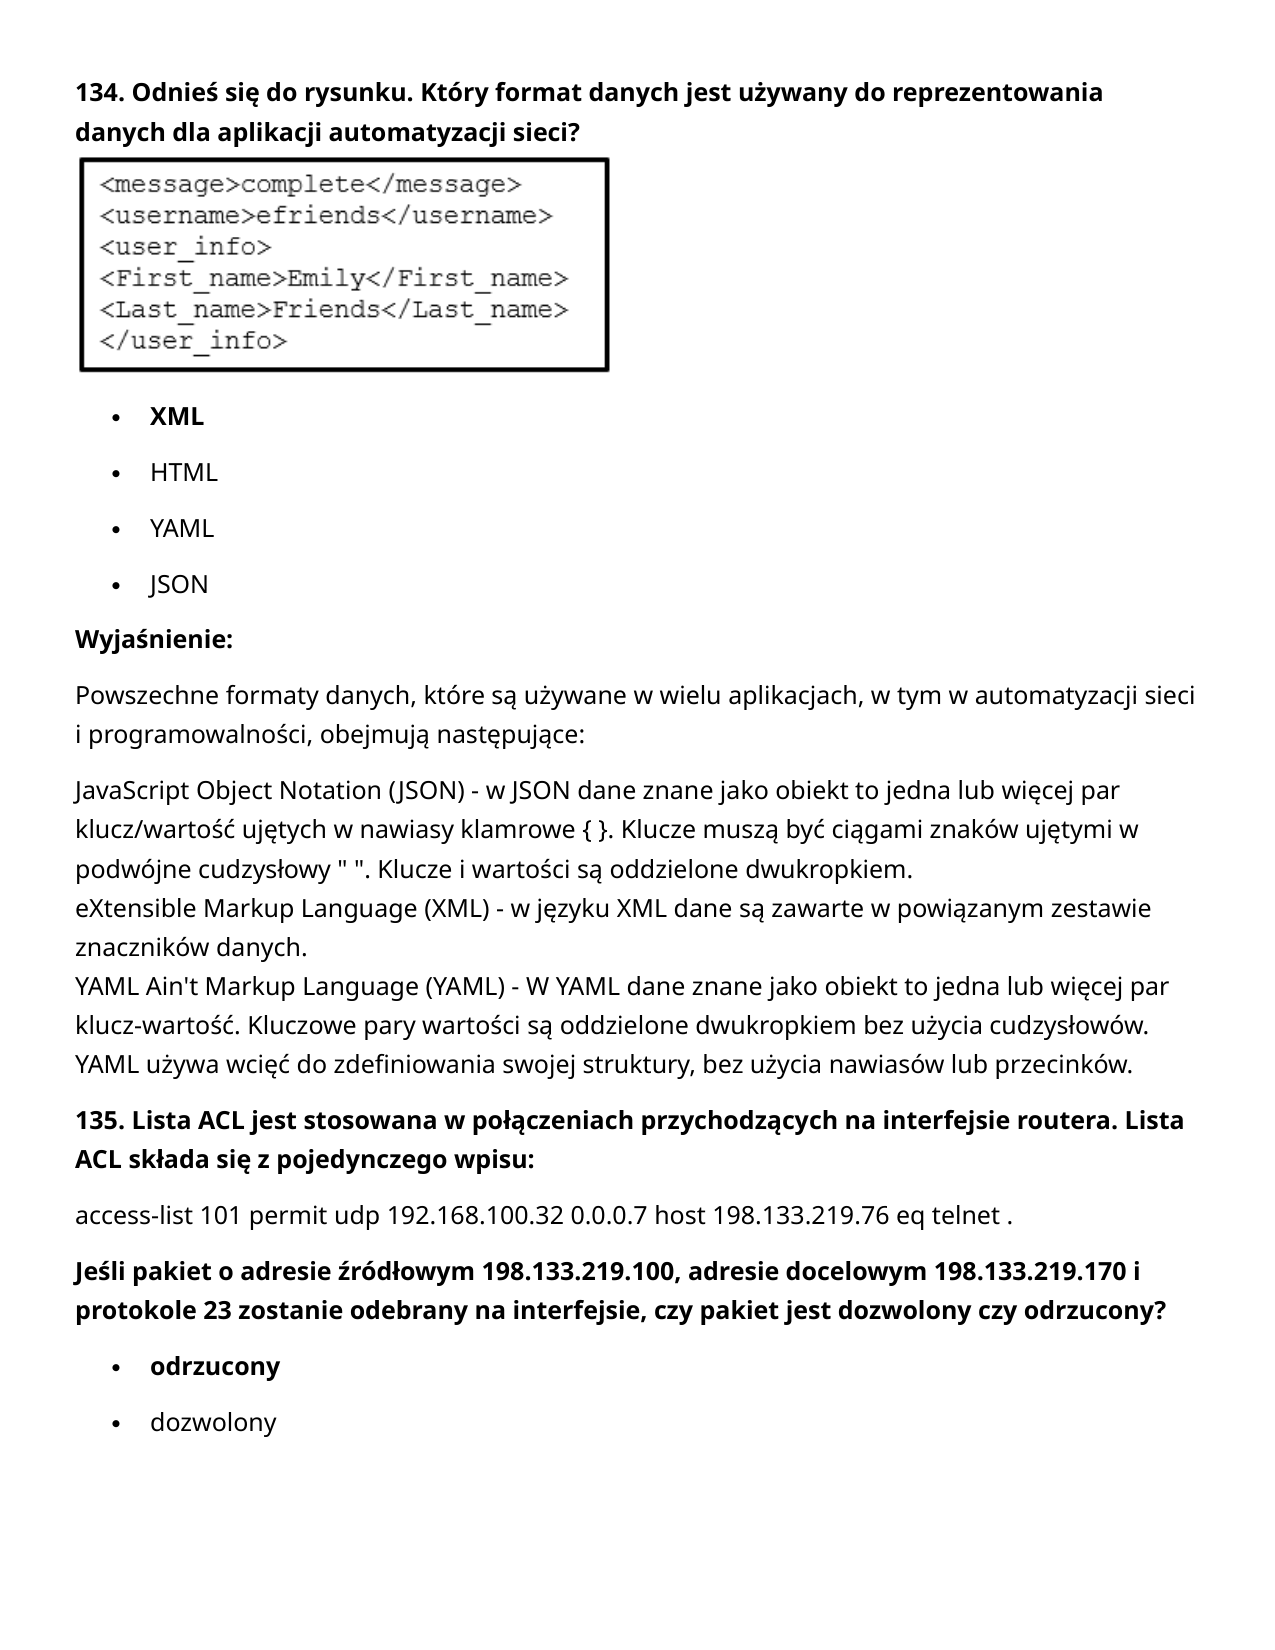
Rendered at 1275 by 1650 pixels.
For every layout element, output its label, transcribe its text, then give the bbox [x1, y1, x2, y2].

text access-list 101 permit udp 192.168.100.32 0.0.0.7 host 198.133.219.76 eq telnet . [75, 1198, 1200, 1232]
text 135. Lista ACL jest stosowana w połączeniach przychodzących na interfejsie routera. Lista ACL składa się z pojedynczego wpisu: [75, 1103, 1200, 1176]
text Wyjaśnienie: [75, 622, 1200, 656]
list YAML [112, 511, 1200, 544]
list JSON [112, 566, 1200, 600]
list HTML [112, 455, 1200, 489]
list dozwolony [112, 1405, 1200, 1439]
text 134. Odnieś się do rysunku. Który format danych jest używany do reprezentowania danych dla aplikacji automatyzacji sieci? [75, 75, 1200, 377]
list XML [112, 399, 1200, 433]
text Powszechne formaty danych, które są używane w wielu aplikacjach, w tym w automatyzacji sieci i programowalności, obejmują następujące: [75, 678, 1200, 751]
text JavaScript Object Notation (JSON) - w JSON dane znane jako obiekt to jedna lub więcej par klucz/wartość ujętych w nawiasy klamrowe { }. Klucze muszą być ciągami znaków ujętymi w podwójne cudzysłowy " ". Klucze i wartości są oddzielone dwukropkiem. eXtensible Markup Language (XML) - w języku XML dane są zawarte w powiązanym zestawie znaczników danych. YAML Ain't Markup Language (YAML) - W YAML dane znane jako obiekt to jedna lub więcej par klucz-wartość. Kluczowe pary wartości są oddzielone dwukropkiem bez użycia cudzysłowów. YAML używa wcięć do zdefiniowania swojej struktury, bez użycia nawiasów lub przecinków. [75, 773, 1200, 1081]
text Jeśli pakiet o adresie źródłowym 198.133.219.100, adresie docelowym 198.133.219.170 i protokole 23 zostanie odebrany na interfejsie, czy pakiet jest dozwolony czy odrzucony? [75, 1254, 1200, 1327]
list odrzucony [112, 1349, 1200, 1383]
